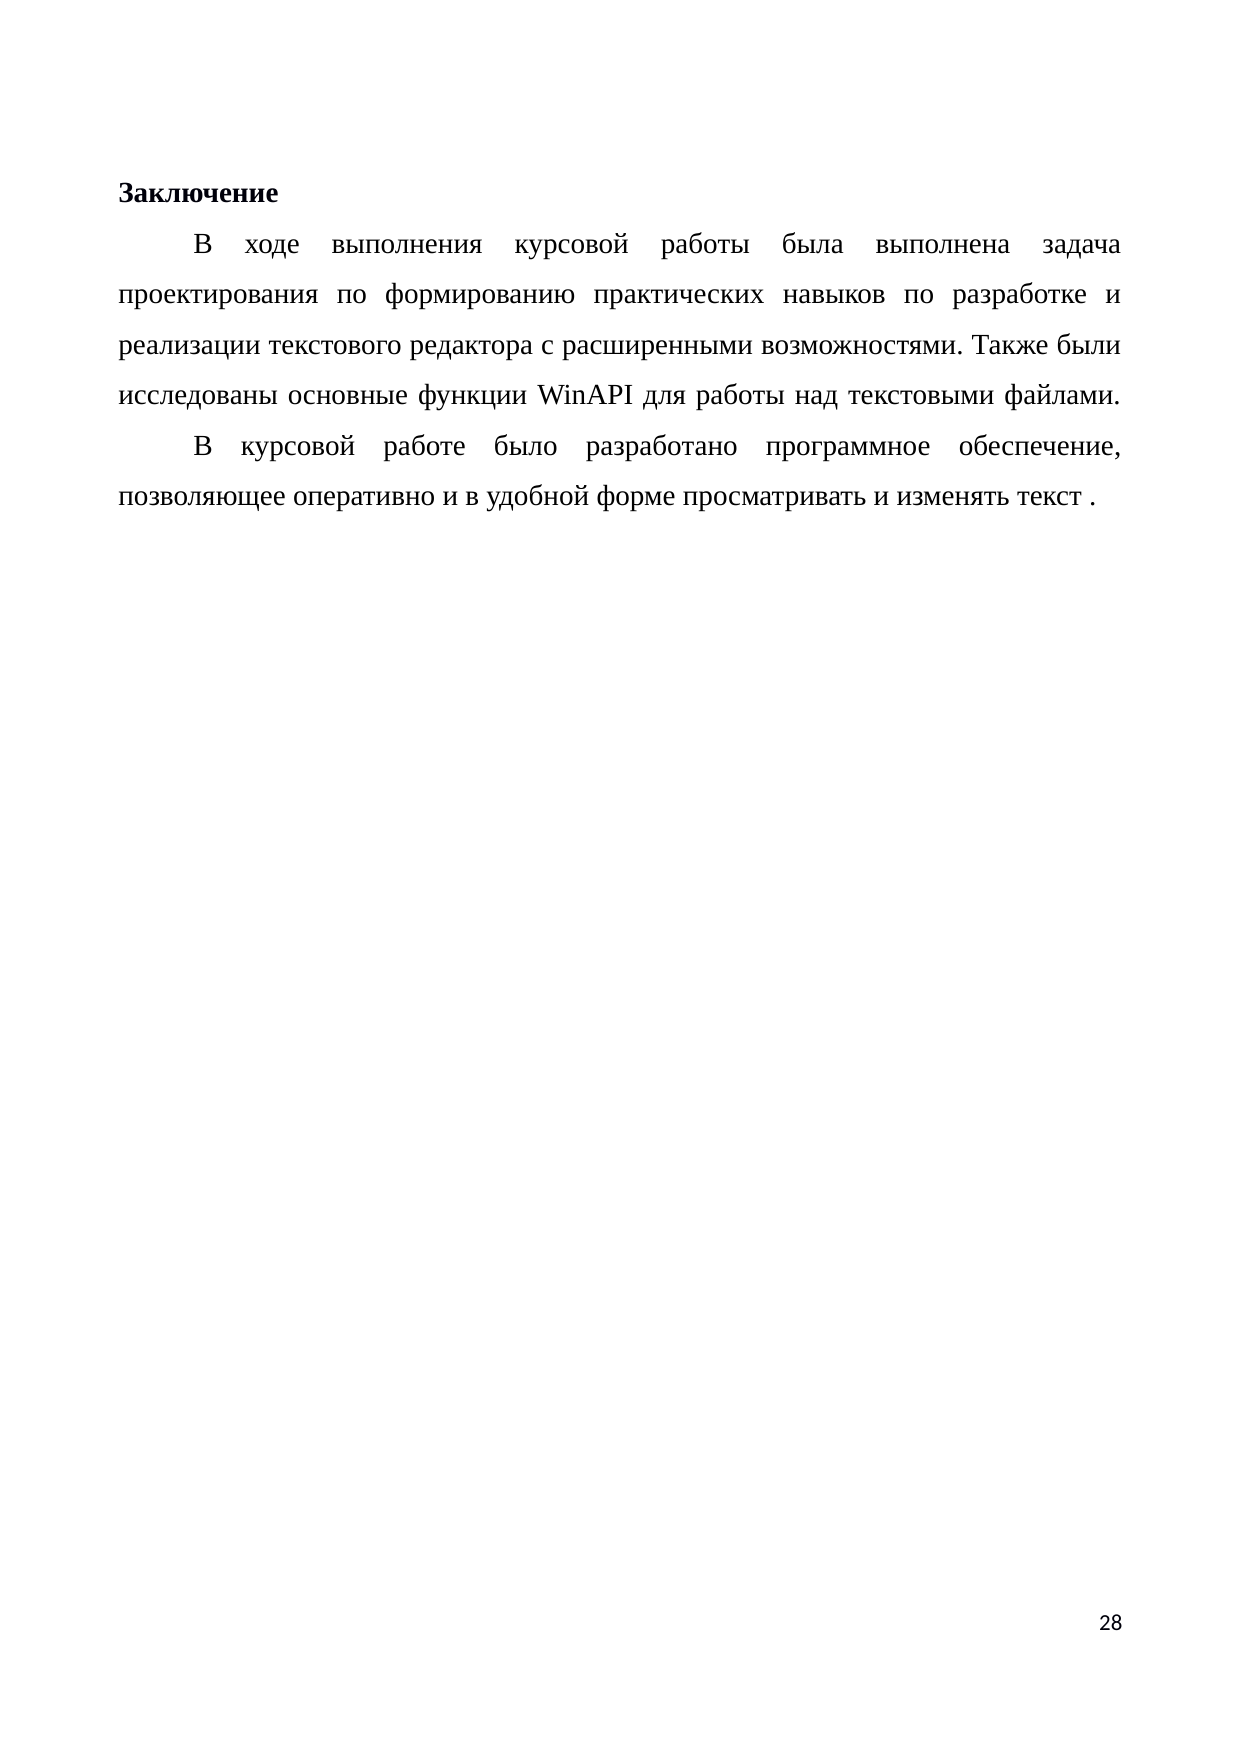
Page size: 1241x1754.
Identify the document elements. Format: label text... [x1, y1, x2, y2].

text В ходе выполнения курсовой работы была выполнена задача проектирования по формированию практических навыков по разработке и реализации текстового редактора с расширенными возможностями. Также были исследованы основные функции WinAPI для работы над текстовыми файлами. В курсовой работе было разработано программное обеспечение, позволяющее оперативно и в удобной форме просматривать и изменять текст . [118, 226, 1122, 511]
subtitle Заключение [118, 175, 1122, 209]
